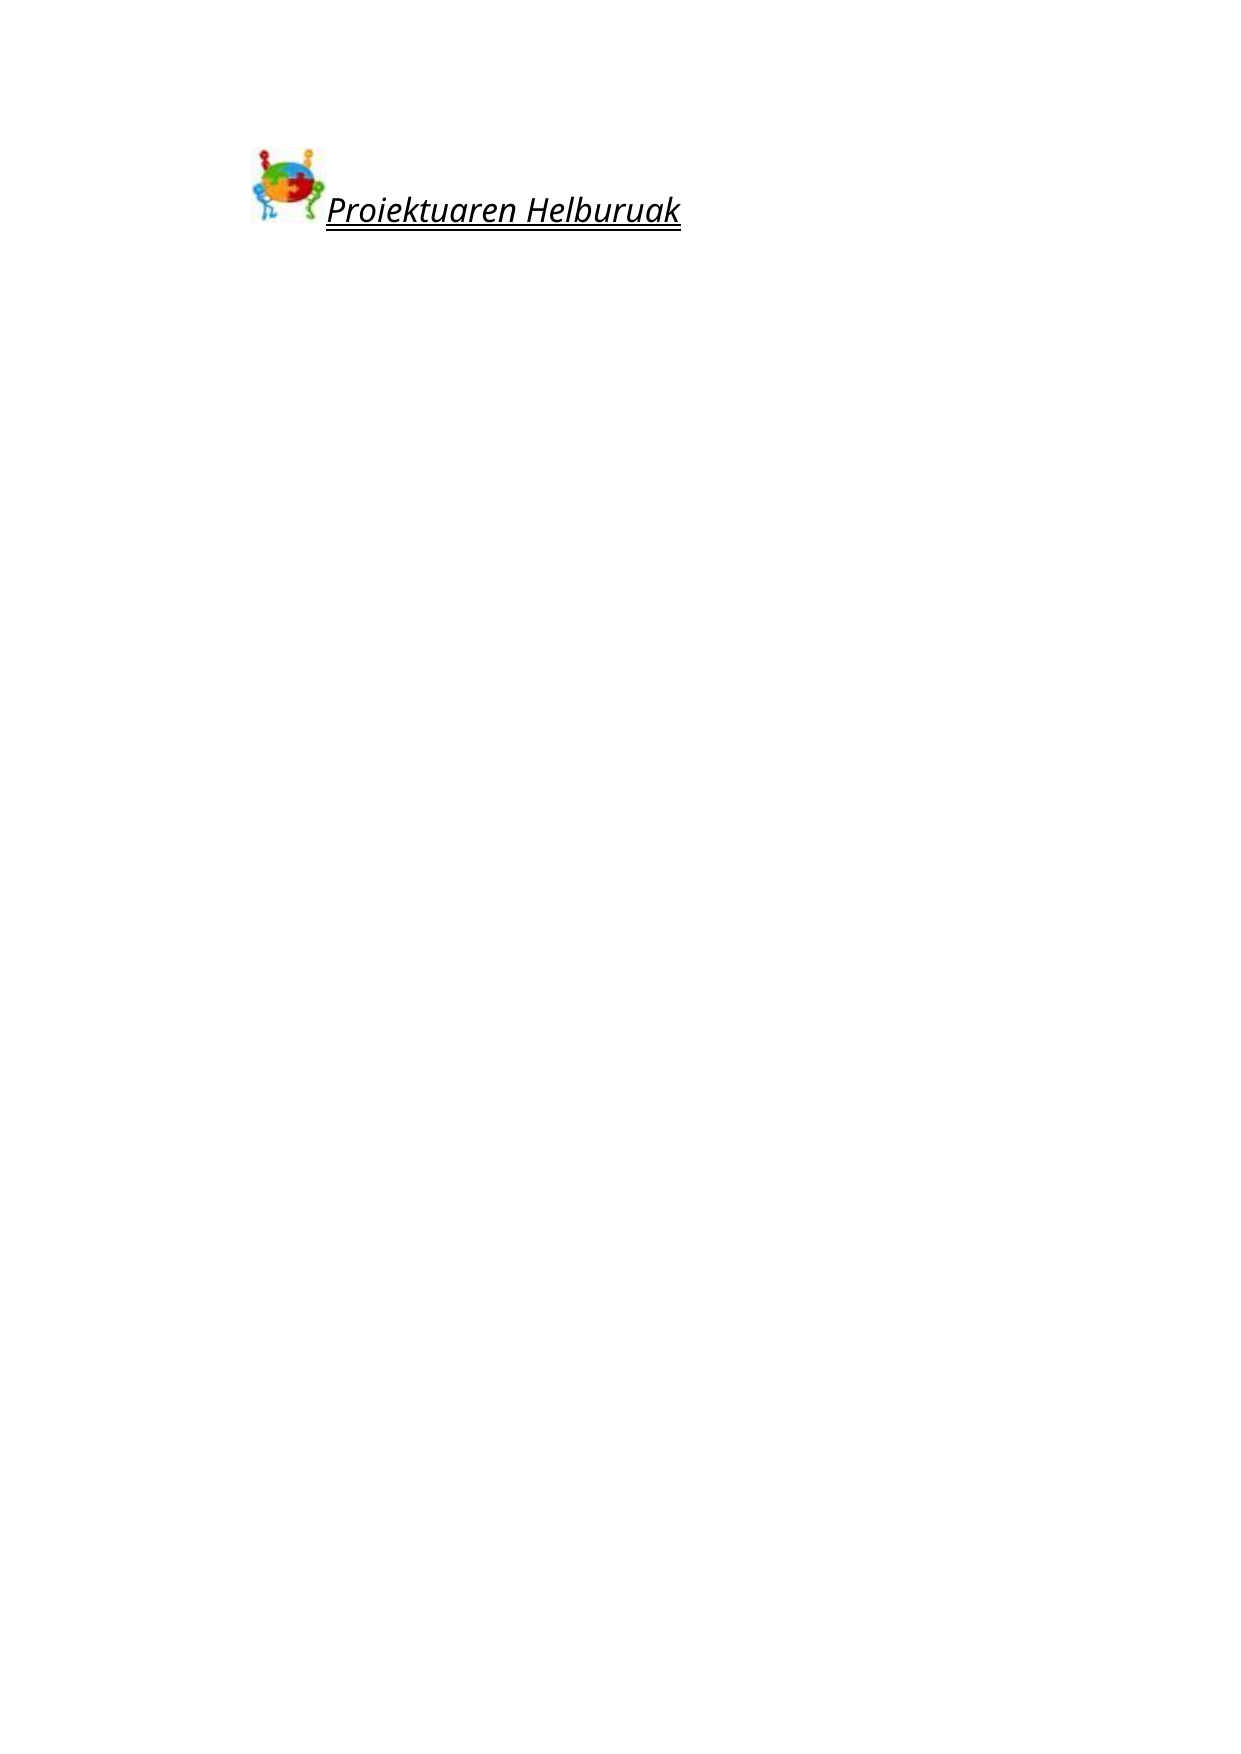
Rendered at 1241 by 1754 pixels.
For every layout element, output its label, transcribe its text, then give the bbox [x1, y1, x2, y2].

subtitle Proiektuaren Helburuak [251, 148, 1063, 232]
picture [251, 147, 327, 223]
